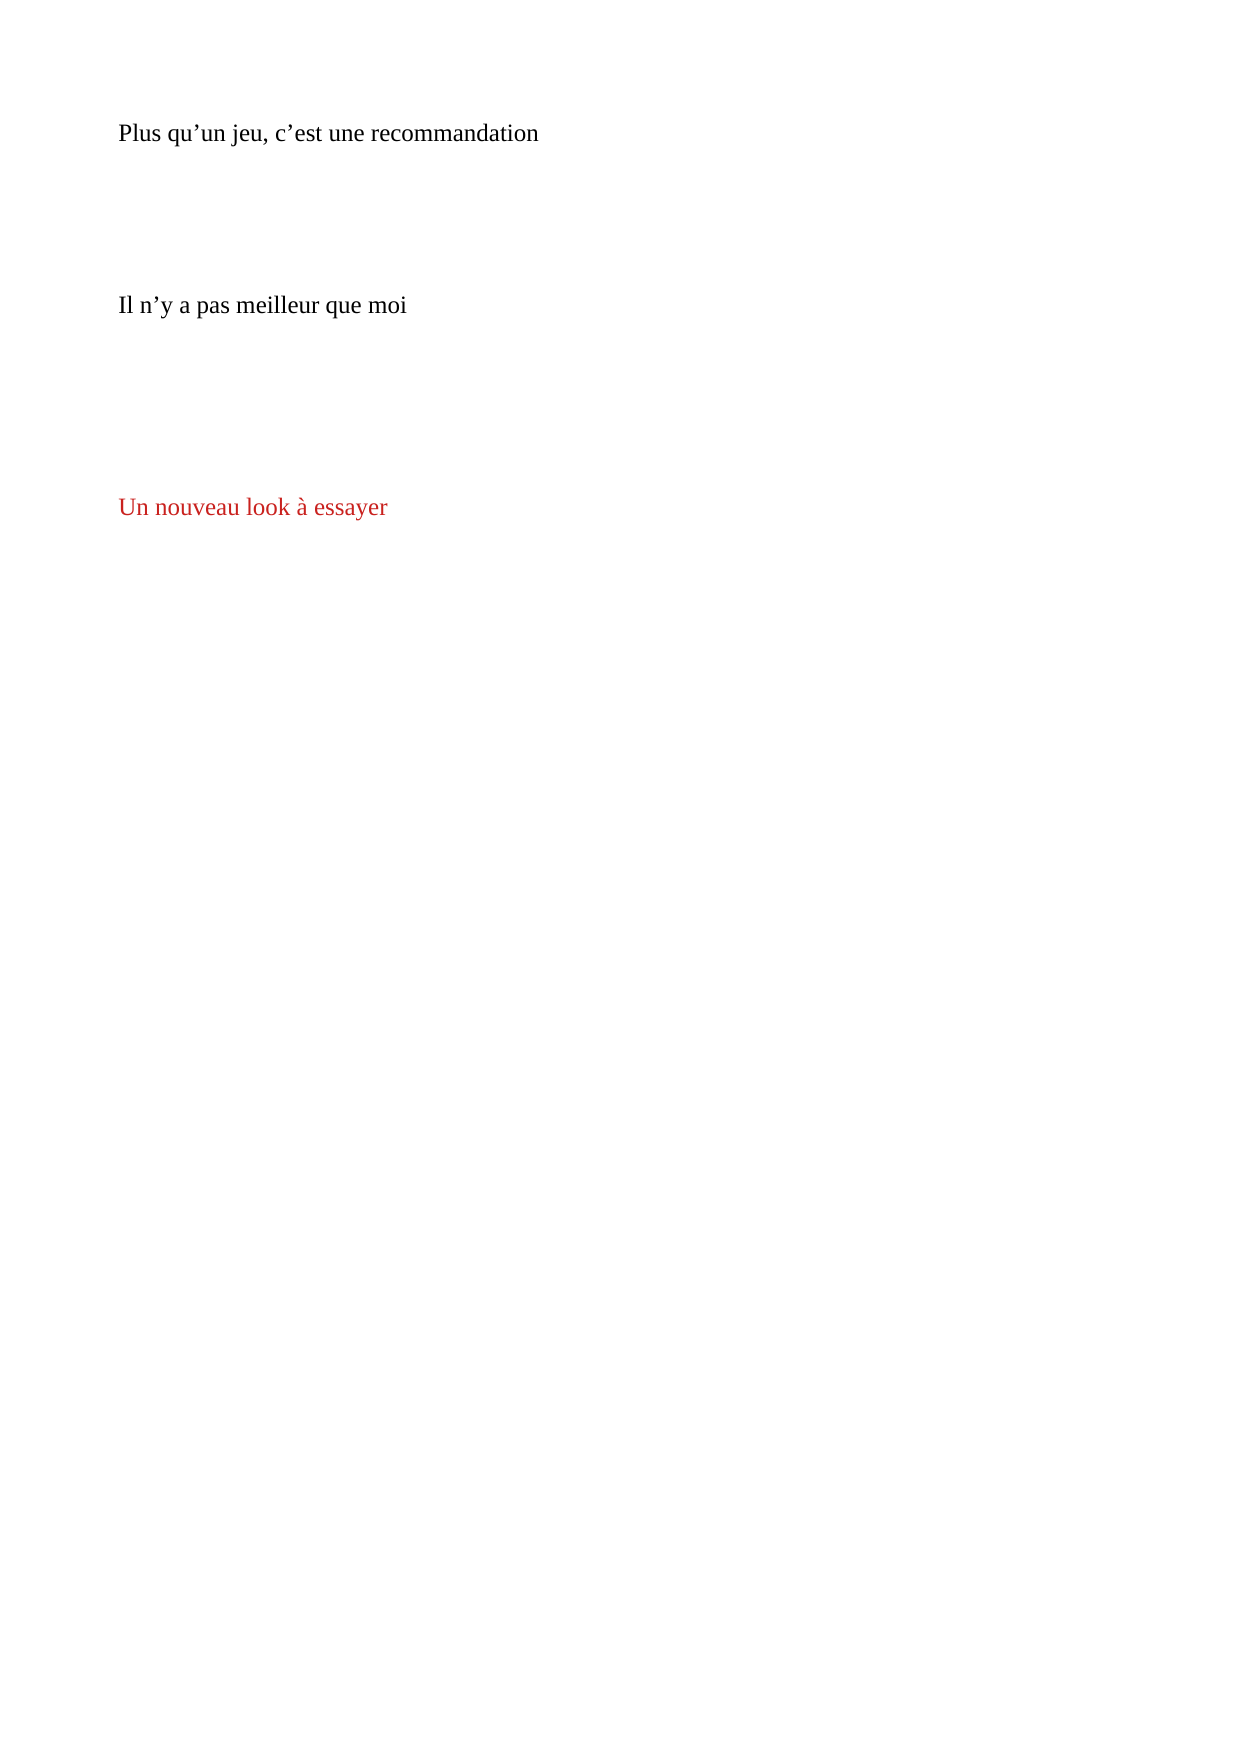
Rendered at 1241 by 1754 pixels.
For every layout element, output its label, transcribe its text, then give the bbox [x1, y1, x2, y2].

text Il n’y a pas meilleur que moi [118, 291, 1122, 319]
text Un nouveau look à essayer [118, 492, 1122, 521]
text Plus qu’un jeu, c’est une recommandation [118, 118, 1122, 147]
